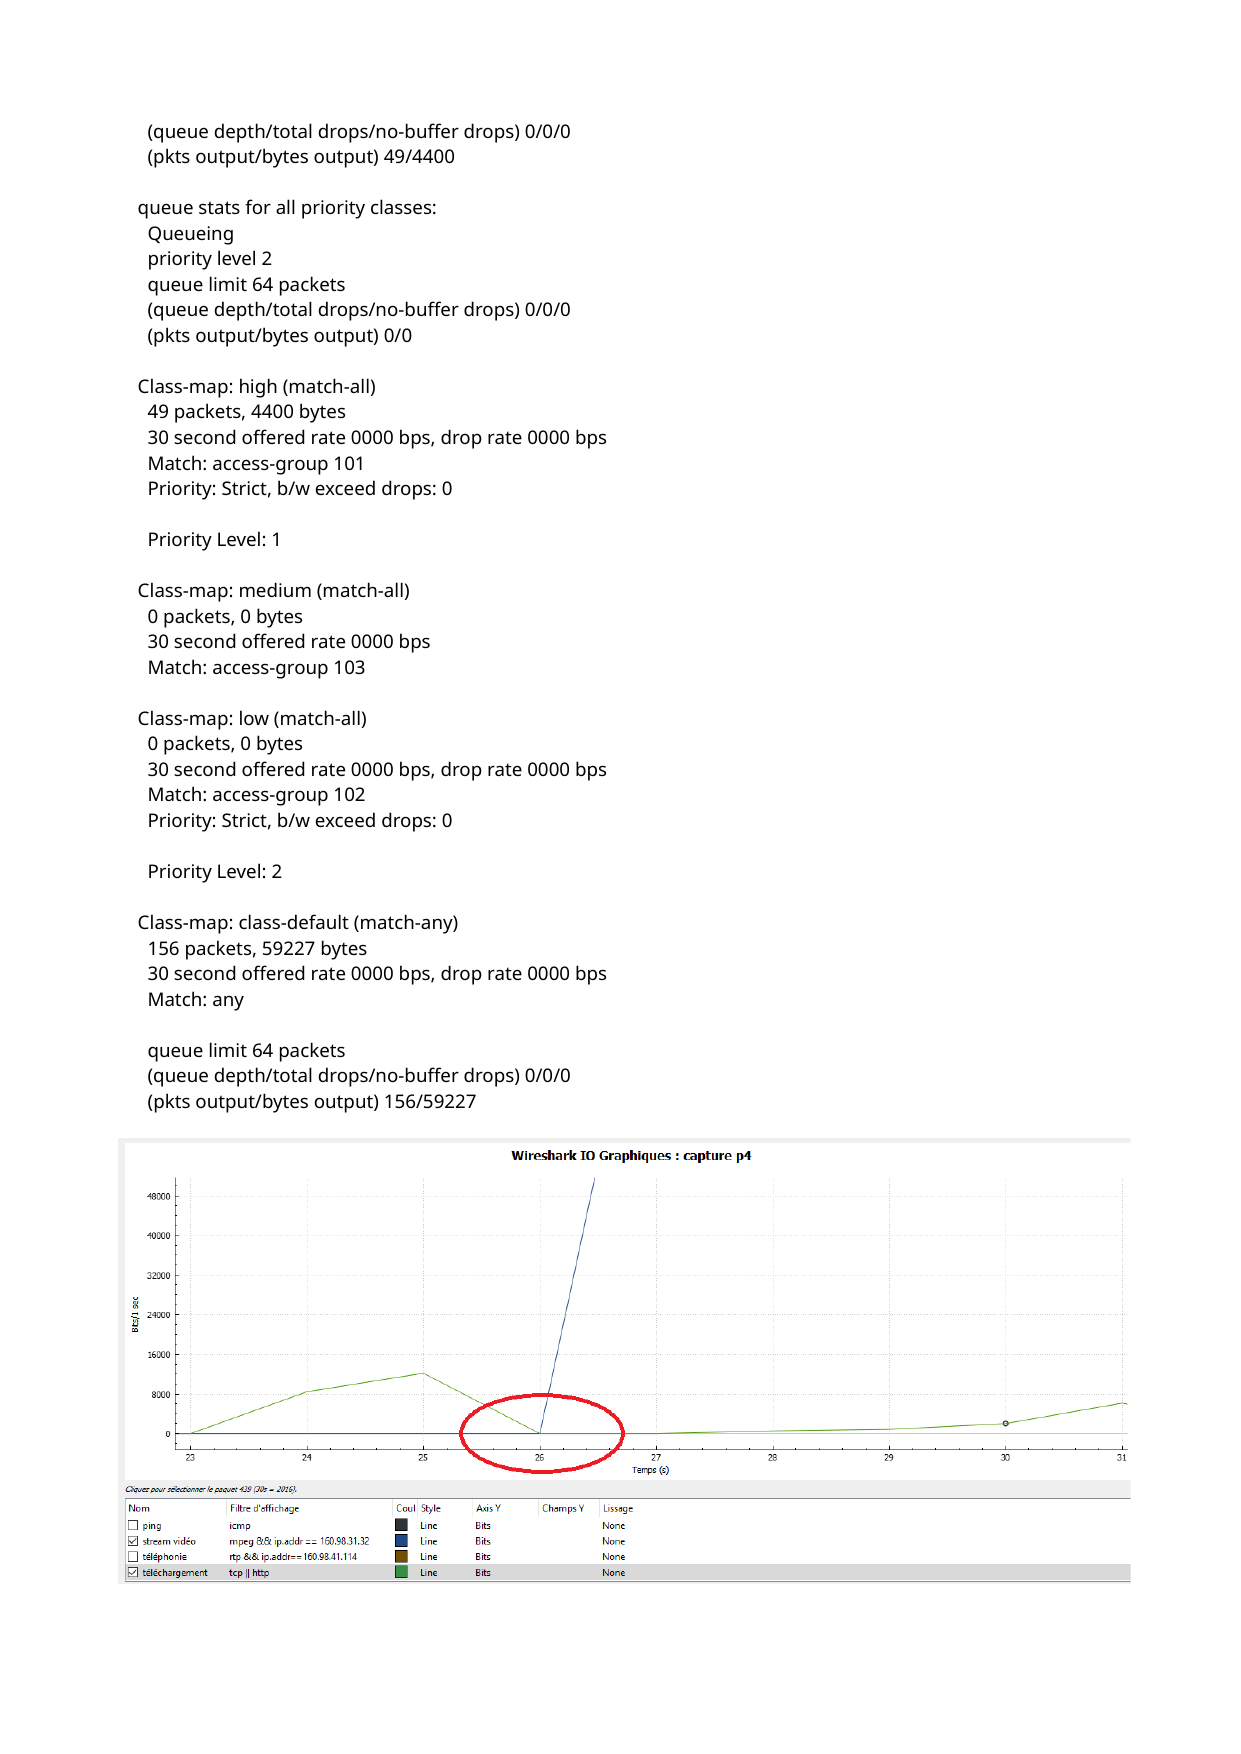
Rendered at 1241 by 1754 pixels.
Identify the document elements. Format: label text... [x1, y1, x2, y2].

text (pkts output/bytes output) 156/59227 [118, 1088, 1122, 1113]
text 0 packets, 0 bytes [118, 731, 1122, 756]
text (queue depth/total drops/no-buffer drops) 0/0/0 [118, 118, 1122, 144]
text (queue depth/total drops/no-buffer drops) 0/0/0 [118, 1062, 1122, 1088]
text (pkts output/bytes output) 0/0 [118, 322, 1122, 348]
text 30 second offered rate 0000 bps, drop rate 0000 bps [118, 756, 1122, 782]
text (queue depth/total drops/no-buffer drops) 0/0/0 [118, 297, 1122, 322]
text 49 packets, 4400 bytes [118, 399, 1122, 424]
text Priority Level: 1 [118, 526, 1122, 552]
text Class-map: class-default (match-any) [118, 909, 1122, 935]
text queue limit 64 packets [118, 1037, 1122, 1062]
text 30 second offered rate 0000 bps, drop rate 0000 bps [118, 424, 1122, 450]
text Match: access-group 103 [118, 654, 1122, 679]
text Class-map: low (match-all) [118, 705, 1122, 731]
text queue stats for all priority classes: [118, 195, 1122, 220]
text 156 packets, 59227 bytes [118, 935, 1122, 960]
text Priority: Strict, b/w exceed drops: 0 [118, 475, 1122, 501]
text Class-map: high (match-all) [118, 373, 1122, 399]
text Match: any [118, 986, 1122, 1011]
text Match: access-group 102 [118, 782, 1122, 807]
text Queueing [118, 220, 1122, 246]
text 30 second offered rate 0000 bps [118, 628, 1122, 654]
text Priority: Strict, b/w exceed drops: 0 [118, 807, 1122, 833]
text Priority Level: 2 [118, 858, 1122, 884]
text queue limit 64 packets [118, 271, 1122, 297]
text 30 second offered rate 0000 bps, drop rate 0000 bps [118, 960, 1122, 986]
text (pkts output/bytes output) 49/4400 [118, 144, 1122, 169]
text 0 packets, 0 bytes [118, 603, 1122, 628]
text priority level 2 [118, 246, 1122, 271]
text Class-map: medium (match-all) [118, 577, 1122, 603]
picture [118, 1138, 1131, 1584]
text Match: access-group 101 [118, 450, 1122, 475]
